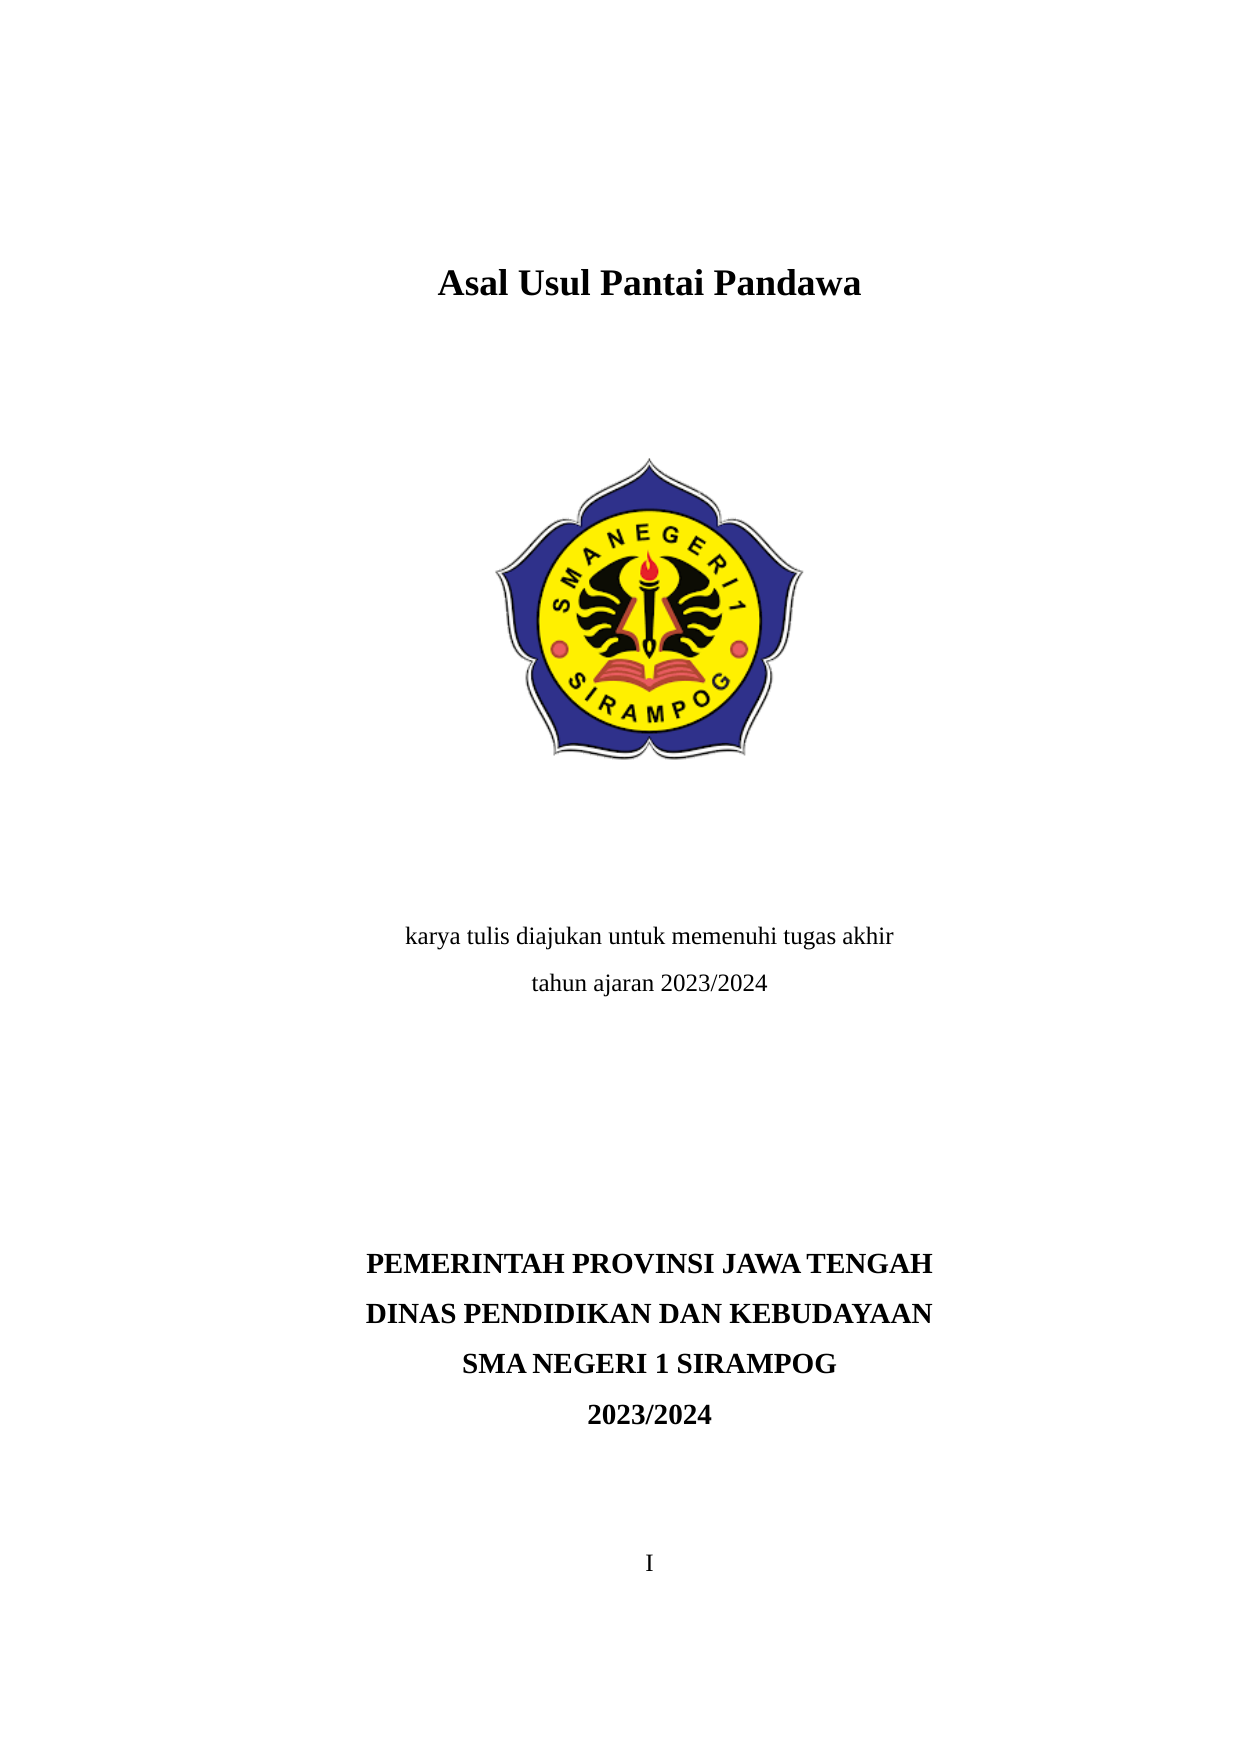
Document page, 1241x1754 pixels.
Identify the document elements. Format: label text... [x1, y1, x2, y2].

text karya tulis diajukan untuk memenuhi tugas akhir [236, 921, 1063, 949]
text tahun ajaran 2023/2024 [236, 968, 1063, 997]
text PEMERINTAH PROVINSI JAWA TENGAH [236, 1246, 1063, 1279]
picture [494, 453, 805, 764]
text SMA NEGERI 1 SIRAMPOG [236, 1347, 1063, 1380]
subtitle Asal Usul Pantai Pandawa [236, 261, 1063, 304]
text 2023/2024 [236, 1397, 1063, 1431]
text DINAS PENDIDIKAN DAN KEBUDAYAAN [236, 1296, 1063, 1330]
